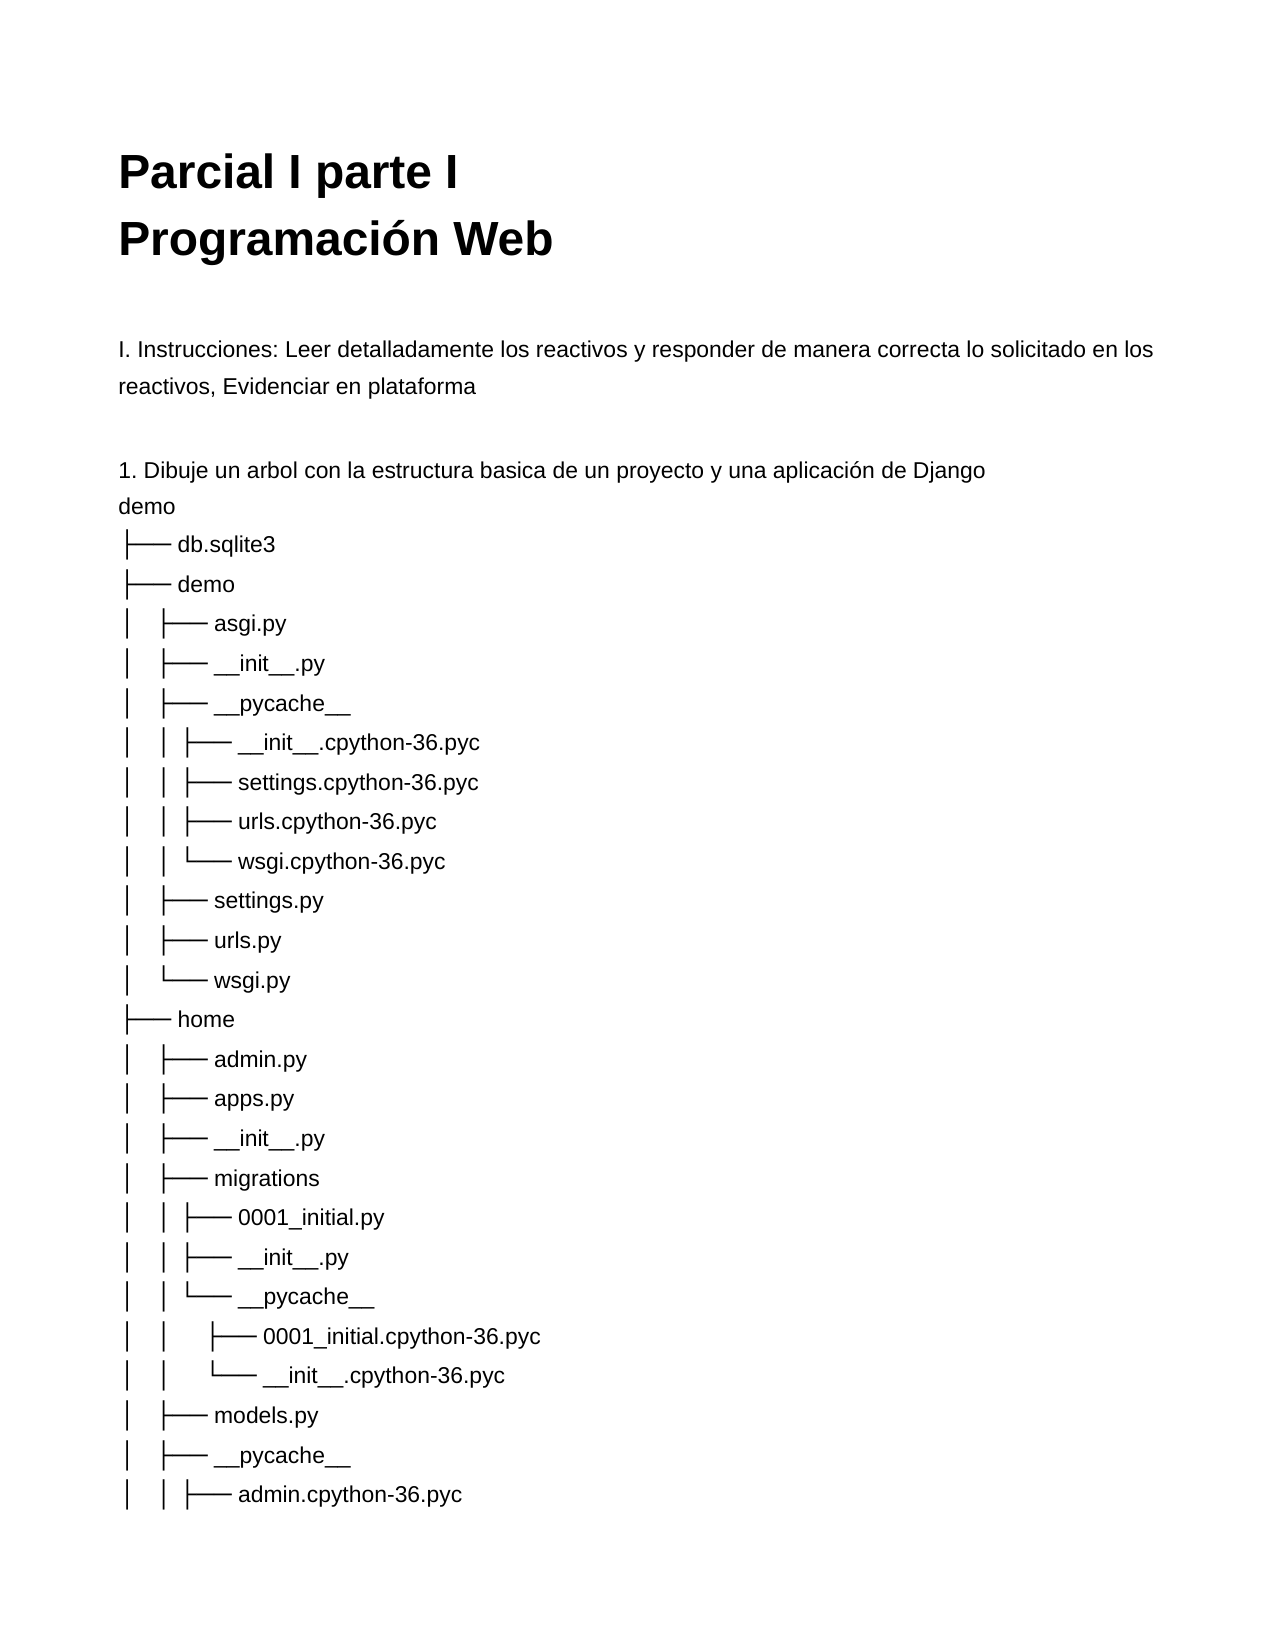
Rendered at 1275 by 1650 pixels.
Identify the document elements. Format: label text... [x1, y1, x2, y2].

text │ ├── asgi.py [128, 608, 162, 637]
text │ │ ├── __init__.cpython-36.pyc [188, 727, 1157, 756]
text ├── home [128, 1004, 1157, 1033]
text I. Instrucciones: Leer detalladamente los reactivos y responder de manera correcta lo solicitado en los reactivos, Evidenciar en plataforma [118, 336, 1157, 399]
text ├── demo [118, 569, 126, 598]
text │ │ └── __init__.cpython-36.pyc [164, 1361, 1157, 1389]
text │ │ ├── urls.cpython-36.pyc [164, 806, 186, 835]
text │ ├── models.py [128, 1400, 162, 1429]
text Programación Web [118, 211, 1157, 266]
text ├── db.sqlite3 [128, 529, 1157, 558]
text │ │ ├── settings.cpython-36.pyc [164, 767, 186, 796]
text │ ├── __pycache__ [164, 1440, 1157, 1468]
text │ │ ├── settings.cpython-36.pyc [128, 767, 162, 796]
text │ │ ├── 0001_initial.py [128, 1202, 162, 1231]
text │ ├── apps.py [164, 1083, 1157, 1112]
text demo [118, 493, 1157, 519]
text │ ├── asgi.py [164, 608, 1157, 637]
text │ │ ├── __init__.py [188, 1242, 1157, 1271]
text │ ├── migrations [164, 1163, 1157, 1191]
text ├── home [118, 1004, 126, 1033]
text │ │ ├── admin.cpython-36.pyc [188, 1479, 1157, 1508]
text │ │ ├── admin.cpython-36.pyc [128, 1479, 162, 1508]
text │ ├── migrations [128, 1163, 162, 1191]
text │ │ ├── 0001_initial.py [188, 1202, 1157, 1231]
text │ │ ├── 0001_initial.py [164, 1202, 186, 1231]
text │ ├── __pycache__ [164, 688, 1157, 716]
text │ │ ├── __init__.cpython-36.pyc [128, 727, 162, 756]
text │ │ ├── 0001_initial.cpython-36.pyc [164, 1321, 211, 1350]
text │ ├── admin.py [128, 1044, 162, 1073]
text │ │ ├── __init__.cpython-36.pyc [164, 727, 186, 756]
text │ │ └── __init__.cpython-36.pyc [128, 1361, 162, 1389]
text │ │ ├── 0001_initial.cpython-36.pyc [128, 1321, 162, 1350]
text │ ├── settings.py [164, 886, 1157, 914]
text │ ├── urls.py [128, 925, 162, 954]
text │ │ ├── __init__.py [128, 1242, 162, 1271]
text │ │ ├── urls.cpython-36.pyc [188, 806, 1157, 835]
text │ ├── __pycache__ [128, 688, 162, 716]
text │ ├── __init__.py [164, 648, 1157, 677]
text │ │ └── wsgi.cpython-36.pyc [164, 846, 1157, 875]
text │ │ ├── __init__.py [164, 1242, 186, 1271]
text │ └── wsgi.py [128, 965, 1157, 993]
text │ │ ├── admin.cpython-36.pyc [164, 1479, 186, 1508]
text │ ├── admin.py [164, 1044, 1157, 1073]
text │ ├── __init__.py [164, 1123, 1157, 1152]
text │ │ └── __pycache__ [128, 1281, 162, 1310]
subtitle Parcial I parte I [118, 143, 1157, 198]
text 1. Dibuje un arbol con la estructura basica de un proyecto y una aplicación de Django [118, 457, 1157, 483]
text │ │ ├── urls.cpython-36.pyc [128, 806, 162, 835]
text │ │ └── __pycache__ [164, 1281, 1157, 1310]
text │ ├── settings.py [128, 886, 162, 914]
text │ ├── __init__.py [128, 1123, 162, 1152]
text │ │ ├── 0001_initial.cpython-36.pyc [213, 1321, 1157, 1350]
text ├── demo [128, 569, 1157, 598]
text │ ├── __init__.py [128, 648, 162, 677]
text │ ├── __pycache__ [128, 1440, 162, 1468]
text │ ├── apps.py [128, 1083, 162, 1112]
text │ ├── urls.py [164, 925, 1157, 954]
text │ │ ├── settings.cpython-36.pyc [188, 767, 1157, 796]
text │ │ └── wsgi.cpython-36.pyc [128, 846, 162, 875]
text │ ├── models.py [164, 1400, 1157, 1429]
